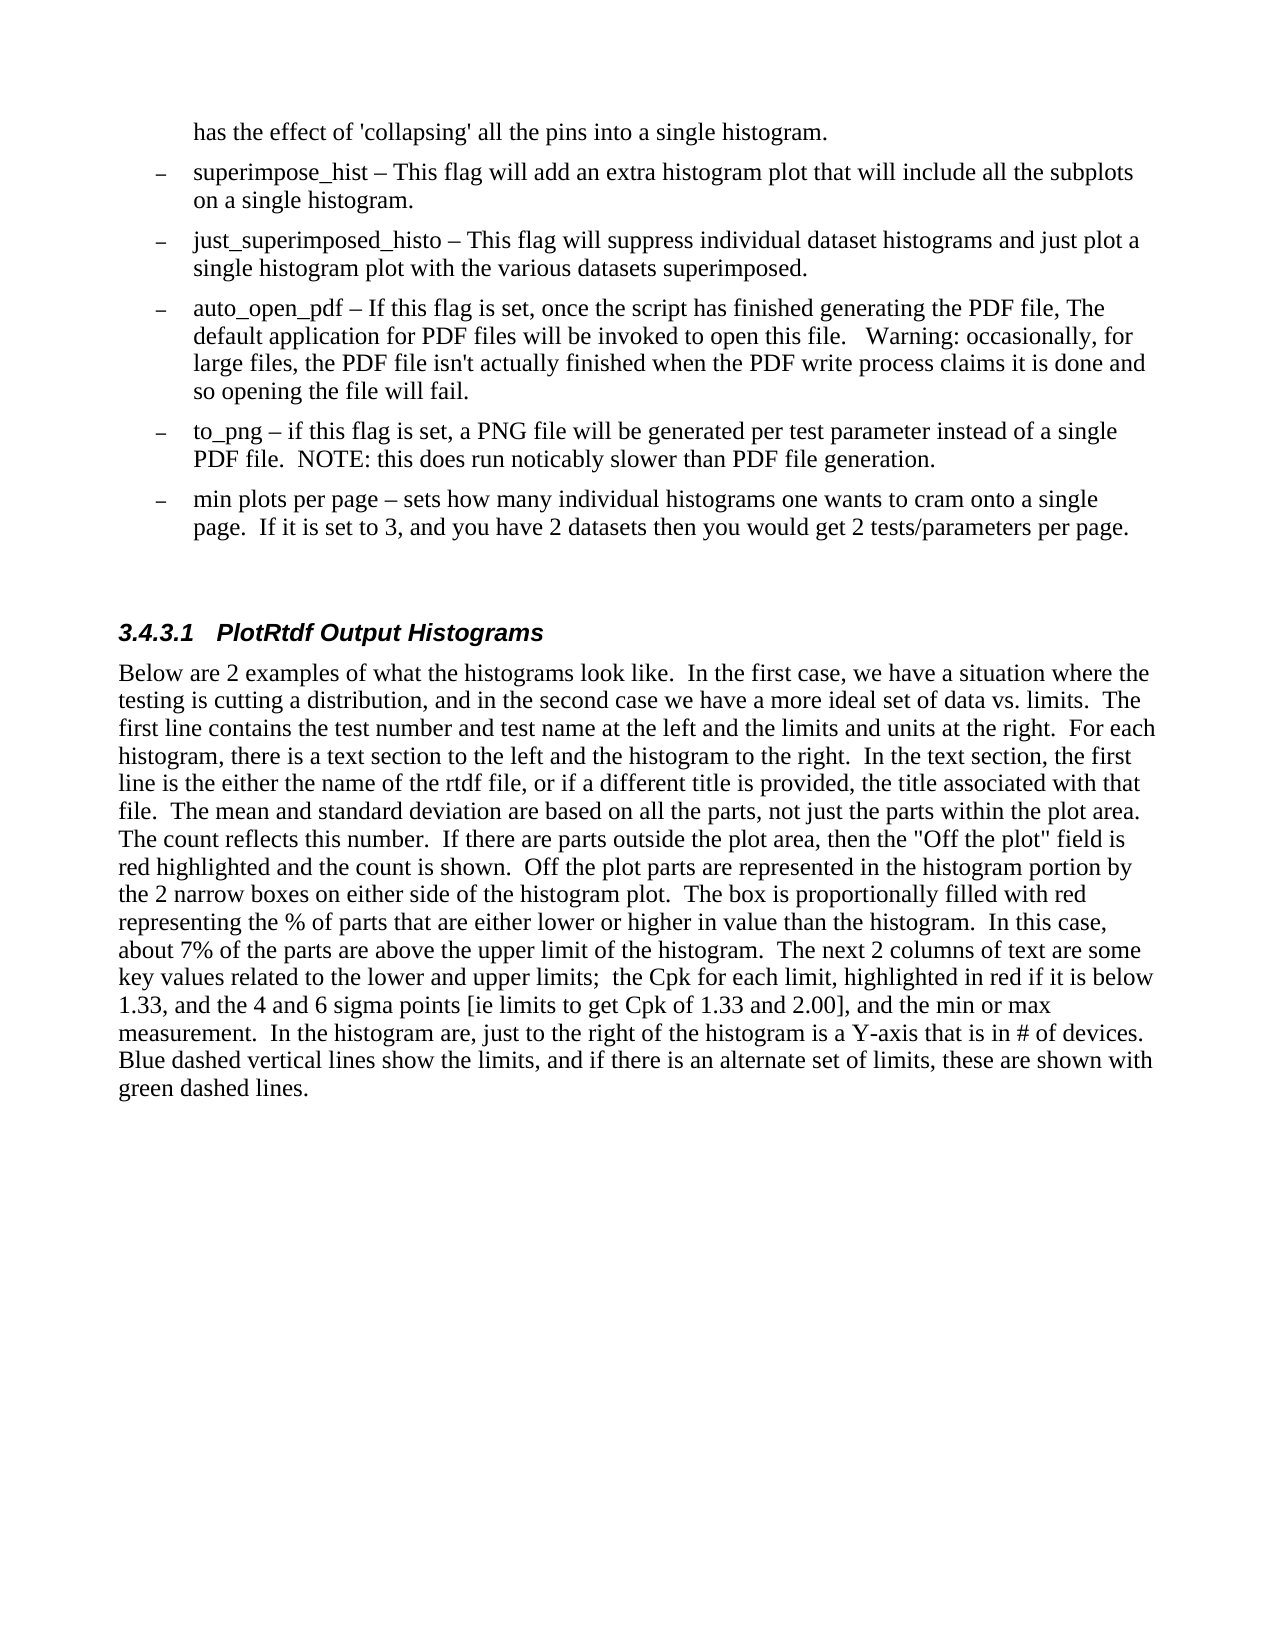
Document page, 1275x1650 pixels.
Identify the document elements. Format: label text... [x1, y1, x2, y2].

list has the effect of 'collapsing' all the pins into a single histogram. [156, 118, 1157, 146]
text Below are 2 examples of what the histograms look like. In the first case, we have a situation where the testing is cutting a distribution, and in the second case we have a more ideal set of data vs. limits. The first line contains the test number and test name at the left and the limits and units at the right. For each histogram, there is a text section to the left and the histogram to the right. In the text section, the first line is the either the name of the rtdf file, or if a different title is provided, the title associated with that file. The mean and standard deviation are based on all the parts, not just the parts within the plot area. The count reflects this number. If there are parts outside the plot area, then the "Off the plot" field is red highlighted and the count is shown. Off the plot parts are represented in the histogram portion by the 2 narrow boxes on either side of the histogram plot. The box is proportionally filled with red representing the % of parts that are either lower or higher in value than the histogram. In this case, about 7% of the parts are above the upper limit of the histogram. The next 2 columns of text are some key values related to the lower and upper limits; the Cpk for each limit, highlighted in red if it is below 1.33, and the 4 and 6 sigma points [ie limits to get Cpk of 1.33 and 2.00], and the min or max measurement. In the histogram are, just to the right of the histogram is a Y-axis that is in # of devices. Blue dashed vertical lines show the limits, and if there is an alternate set of limits, these are shown with green dashed lines. [118, 659, 1157, 1102]
list to_png – if this flag is set, a PNG file will be generated per test parameter instead of a single PDF file. NOTE: this does run noticably slower than PDF file generation. [156, 417, 1157, 473]
list auto_open_pdf – If this flag is set, once the script has finished generating the PDF file, The default application for PDF files will be invoked to open this file. Warning: occasionally, for large files, the PDF file isn't actually finished when the PDF write process claims it is done and so opening the file will fail. [156, 294, 1157, 405]
list superimpose_hist – This flag will add an extra histogram plot that will include all the subplots on a single histogram. [156, 158, 1157, 214]
list min plots per page – sets how many individual histograms one wants to cram onto a single page. If it is set to 3, and you have 2 datasets then you would get 2 tests/parameters per page. [156, 485, 1157, 541]
list just_superimposed_histo – This flag will suppress individual dataset histograms and just plot a single histogram plot with the various datasets superimposed. [156, 226, 1157, 282]
subtitle PlotRtdf Output Histograms [118, 618, 1157, 646]
